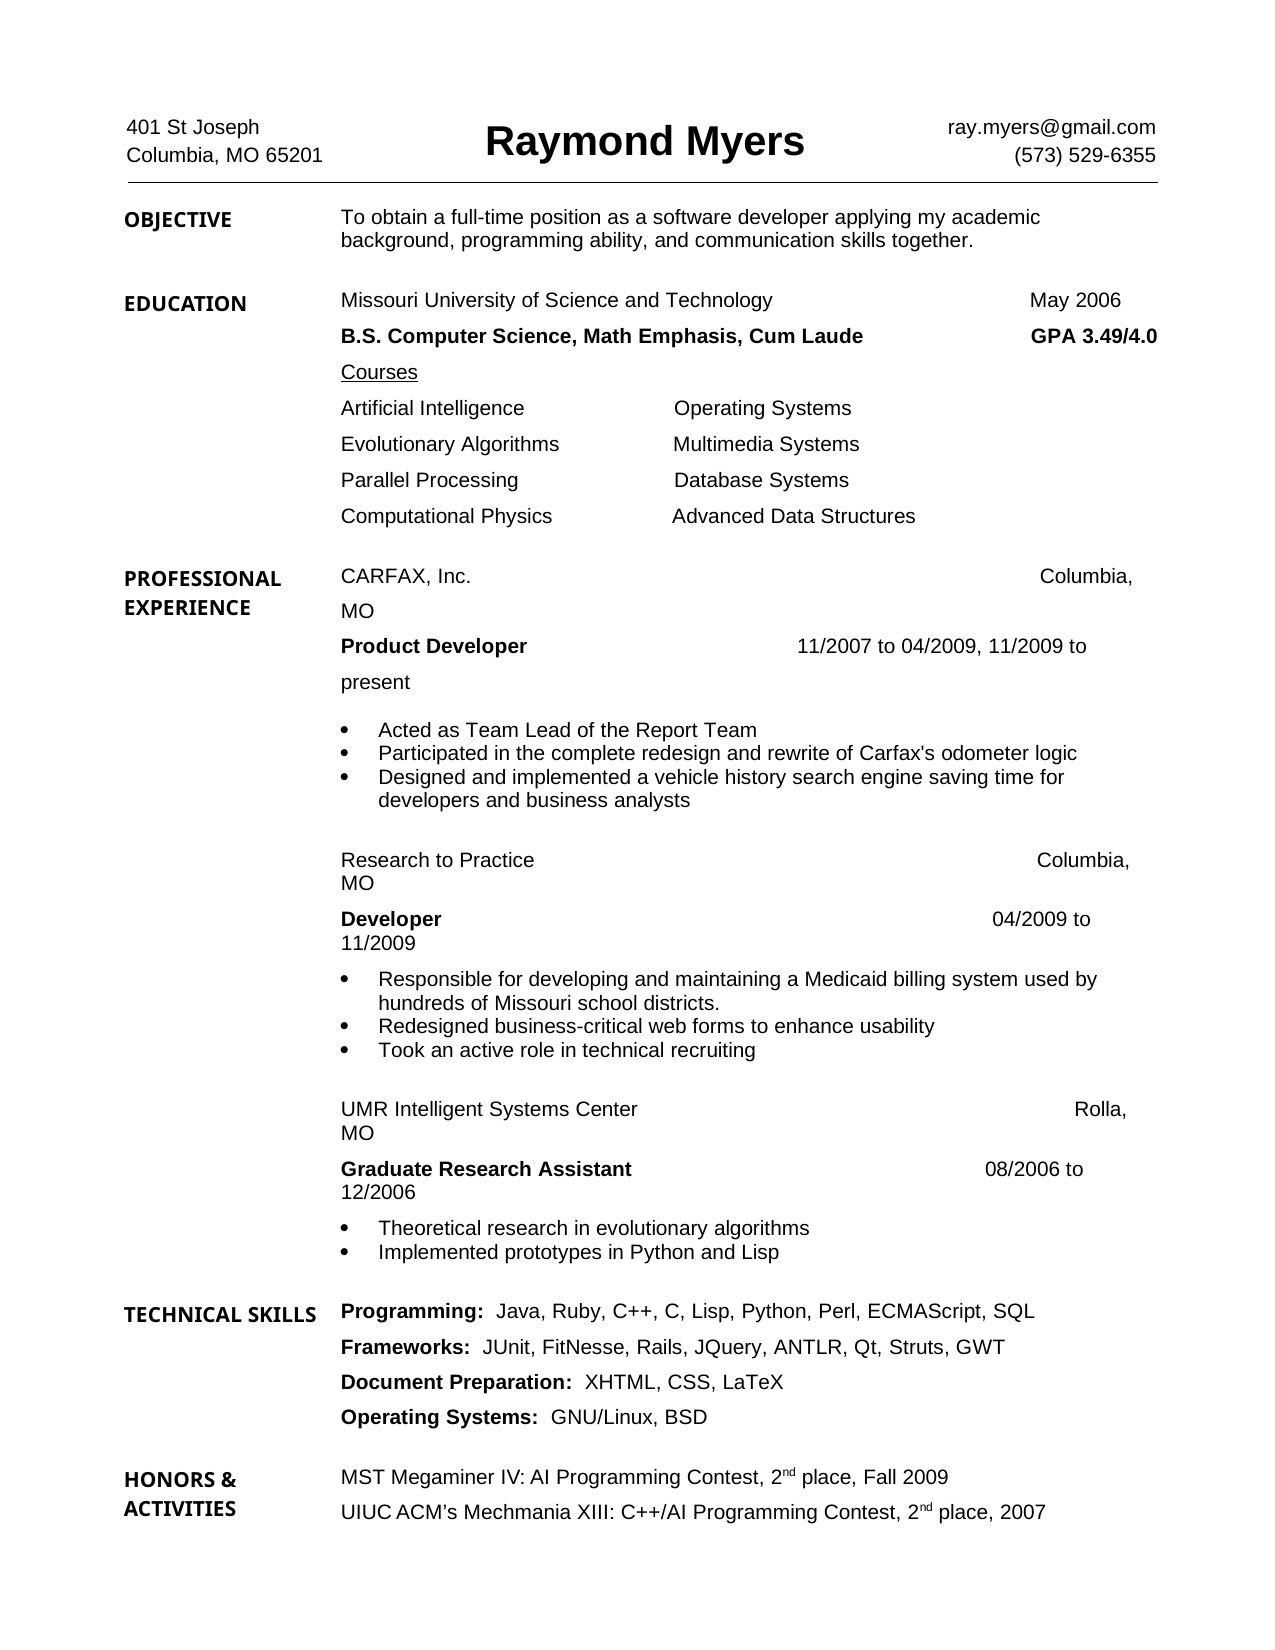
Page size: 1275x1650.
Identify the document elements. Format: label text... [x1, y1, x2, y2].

table_header To obtain a full-time position as a software developer applying my academic background, programming ability, and communication skills together. [329, 204, 1172, 254]
table_cell [113, 1266, 329, 1298]
table_cell [113, 530, 329, 562]
table_cell CARFAX, Inc. Columbia, MO Product Developer 11/2007 to 04/2009, 11/2009 to present Acted as Team Lead of the Report Team Participated in the complete redesign and rewrite of Carfax's odometer logic Designed and implemented a vehicle history search engine saving time for developers and business analysts [329, 563, 1172, 814]
table_cell [113, 814, 329, 846]
table_cell [329, 530, 1172, 562]
table_cell [113, 1064, 329, 1096]
table_cell [113, 1431, 329, 1463]
table_cell [329, 254, 1172, 287]
table_header Raymond Myers [416, 113, 874, 171]
table_cell Programming: Java, Ruby, C++, C, Lisp, Python, Perl, ECMAScript, SQL Frameworks: JUnit, FitNesse, Rails, JQuery, ANTLR, Qt, Struts, GWT Document Preparation: XHTML, CSS, LaTeX Operating Systems: GNU/Linux, BSD [329, 1298, 1172, 1431]
table_cell Missouri University of Science and Technology May 2006 B.S. Computer Science, Math Emphasis, Cum Laude GPA 3.49/4.0 Courses Artificial Intelligence Operating Systems Evolutionary Algorithms Multimedia Systems Parallel Processing Database Systems Computational Physics Advanced Data Structures [329, 287, 1172, 530]
table_header 401 St Joseph Columbia, MO 65201 [115, 113, 416, 171]
table_cell [113, 1096, 329, 1266]
table_cell [329, 1266, 1172, 1298]
table_header ray.myers@gmail.com (573) 529-6355 [874, 113, 1167, 171]
table_cell Research to Practice Columbia, MO Developer 04/2009 to 11/2009 Responsible for developing and maintaining a Medicaid billing system used by hundreds of Missouri school districts. Redesigned business-critical web forms to enhance usability Took an active role in technical recruiting [329, 846, 1172, 1063]
table_cell EDUCATION [113, 287, 329, 530]
table_cell HONORS & ACTIVITIES [113, 1464, 329, 1526]
table_cell [113, 846, 329, 1063]
table_cell MST Megaminer IV: AI Programming Contest, 2nd place, Fall 2009 UIUC ACM’s Mechmania XIII: C++/AI Programming Contest, 2nd place, 2007 [329, 1464, 1172, 1526]
table_cell [113, 254, 329, 287]
table_cell UMR Intelligent Systems Center Rolla, MO Graduate Research Assistant 08/2006 to 12/2006 Theoretical research in evolutionary algorithms Implemented prototypes in Python and Lisp [329, 1096, 1172, 1266]
table_header OBJECTIVE [113, 204, 329, 254]
table_cell PROFESSIONAL EXPERIENCE [113, 563, 329, 814]
table_cell [329, 1431, 1172, 1463]
table_cell TECHNICAL SKILLS [113, 1298, 329, 1431]
table_cell [329, 814, 1172, 846]
table_cell [329, 1064, 1172, 1096]
